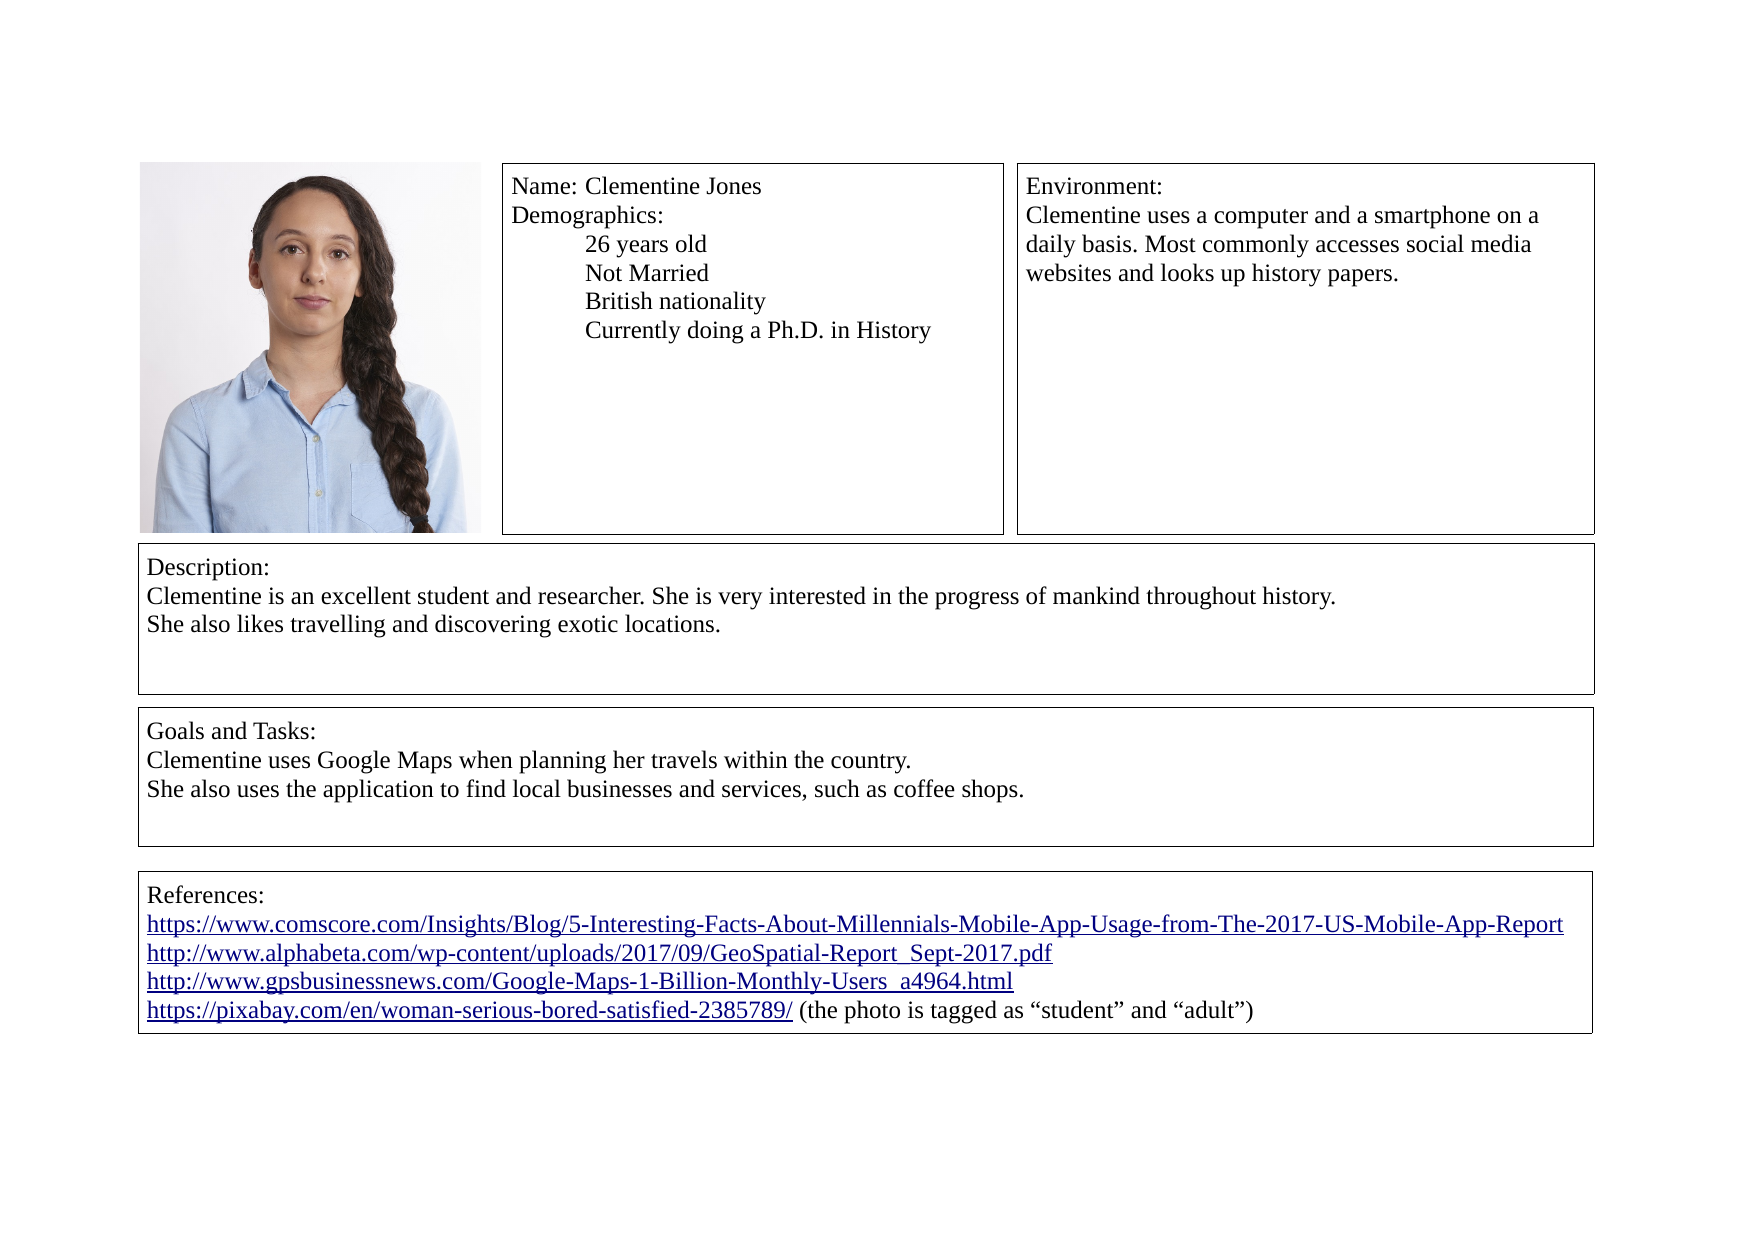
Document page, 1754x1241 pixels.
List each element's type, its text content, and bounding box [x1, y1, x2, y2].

picture [139, 162, 482, 533]
text Currently doing a Ph.D. in History [511, 315, 994, 344]
text Environment: [1026, 171, 1585, 200]
text Goals and Tasks: Clementine uses Google Maps when planning her travels within the country. [146, 716, 1584, 774]
text References: https://www.comscore.com/Insights/Blog/5-Interesting-Facts-About-Millennials-Mobile-App-Usage-from-The-2017-US-Mobile-App-Report http://www.alphabeta.com/wp-content/uploads/2017/09/GeoSpatial-Report_Sept-2017.pdf [147, 880, 1583, 966]
text Name: Clementine Jones [511, 171, 994, 200]
text http://www.gpsbusinessnews.com/Google-Maps-1-Billion-Monthly-Users_a4964.html https://pixabay.com/en/woman-serious-bored-satisfied-2385789/ (the photo is tagged as “student” and “adult”) [147, 966, 1583, 1024]
text Demographics: [511, 200, 994, 229]
text Description: Clementine is an excellent student and researcher. She is very interested in the progress of mankind throughout history. She also likes travelling and discovering exotic locations. [146, 552, 1585, 638]
text Clementine uses a computer and a smartphone on a daily basis. Most commonly accesses social media websites and looks up history papers. [1026, 200, 1585, 286]
text Not Married British nationality [511, 258, 994, 315]
text She also uses the application to find local businesses and services, such as coffee shops. [146, 774, 1584, 802]
text 26 years old [511, 229, 994, 258]
